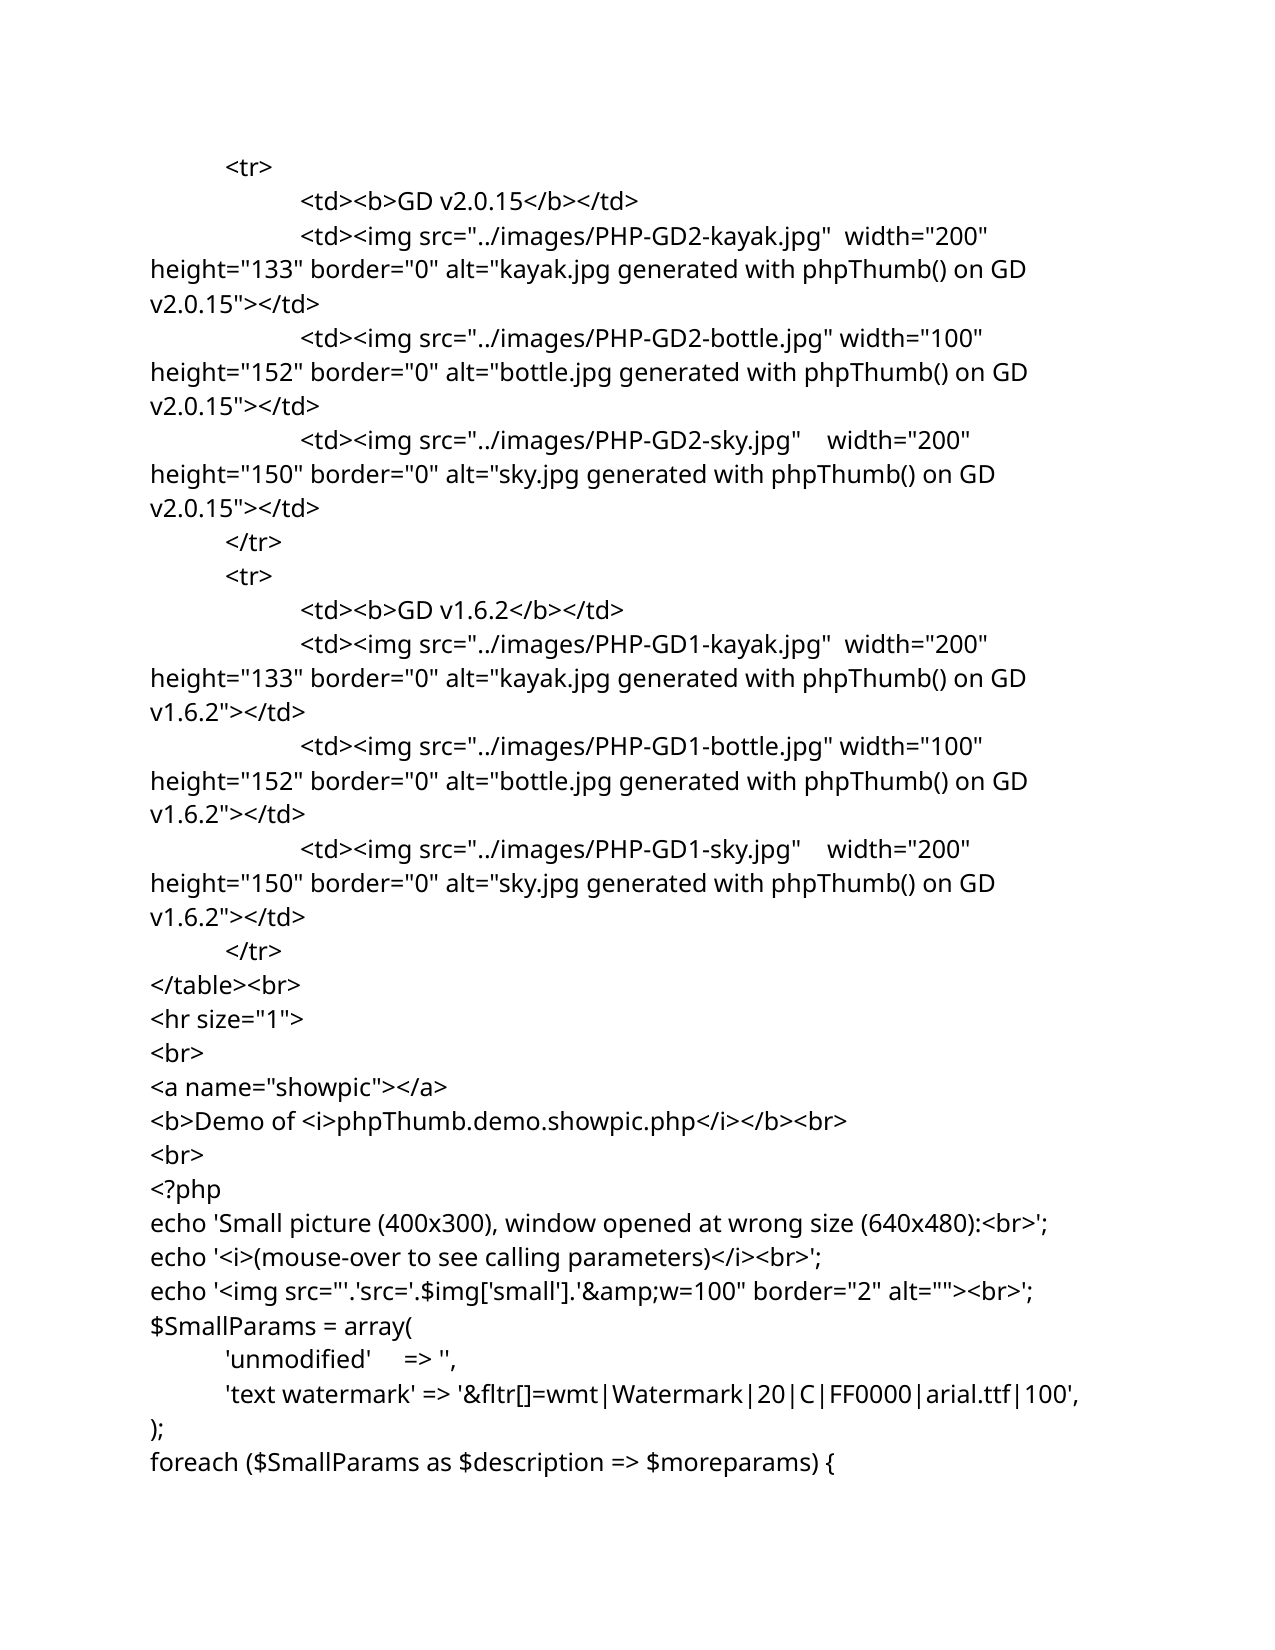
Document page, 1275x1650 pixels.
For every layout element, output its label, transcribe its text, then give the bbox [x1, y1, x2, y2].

text <td><img src="../images/PHP-GD1-kayak.jpg" width="200" height="133" border="0" alt="kayak.jpg generated with phpThumb() on GD v1.6.2"></td> [150, 627, 1125, 729]
text <td><img src="../images/PHP-GD2-bottle.jpg" width="100" height="152" border="0" alt="bottle.jpg generated with phpThumb() on GD v2.0.15"></td> [150, 320, 1125, 422]
text <td><img src="../images/PHP-GD1-bottle.jpg" width="100" height="152" border="0" alt="bottle.jpg generated with phpThumb() on GD v1.6.2"></td> [150, 729, 1125, 831]
text <br> [150, 1036, 1125, 1070]
text <?php [150, 1172, 1125, 1206]
text foreach ($SmallParams as $description => $moreparams) { [150, 1444, 1125, 1478]
text </table><br> [150, 967, 1125, 1002]
text <td><img src="../images/PHP-GD1-sky.jpg" width="200" height="150" border="0" alt="sky.jpg generated with phpThumb() on GD v1.6.2"></td> [150, 831, 1125, 933]
text echo 'Small picture (400x300), window opened at wrong size (640x480):<br>'; [150, 1206, 1125, 1240]
text ); [150, 1410, 1125, 1444]
text <tr> [150, 150, 1125, 184]
text echo '<i>(mouse-over to see calling parameters)</i><br>'; [150, 1240, 1125, 1274]
text <td><img src="../images/PHP-GD2-sky.jpg" width="200" height="150" border="0" alt="sky.jpg generated with phpThumb() on GD v2.0.15"></td> [150, 422, 1125, 525]
text $SmallParams = array( [150, 1308, 1125, 1342]
text <b>Demo of <i>phpThumb.demo.showpic.php</i></b><br> [150, 1104, 1125, 1138]
text 'unmodified' => '', [150, 1342, 1125, 1376]
text <hr size="1"> [150, 1002, 1125, 1036]
text <br> [150, 1138, 1125, 1172]
text <td><img src="../images/PHP-GD2-kayak.jpg" width="200" height="133" border="0" alt="kayak.jpg generated with phpThumb() on GD v2.0.15"></td> [150, 218, 1125, 320]
text </tr> [150, 933, 1125, 967]
text </tr> [150, 525, 1125, 559]
text <a name="showpic"></a> [150, 1070, 1125, 1104]
text <td><b>GD v1.6.2</b></td> [150, 593, 1125, 627]
text <td><b>GD v2.0.15</b></td> [150, 184, 1125, 218]
text 'text watermark' => '&fltr[]=wmt|Watermark|20|C|FF0000|arial.ttf|100', [150, 1376, 1125, 1410]
text echo '<img src="'.'src='.$img['small'].'&amp;w=100" border="2" alt=""><br>'; [150, 1274, 1125, 1308]
text <tr> [150, 559, 1125, 593]
